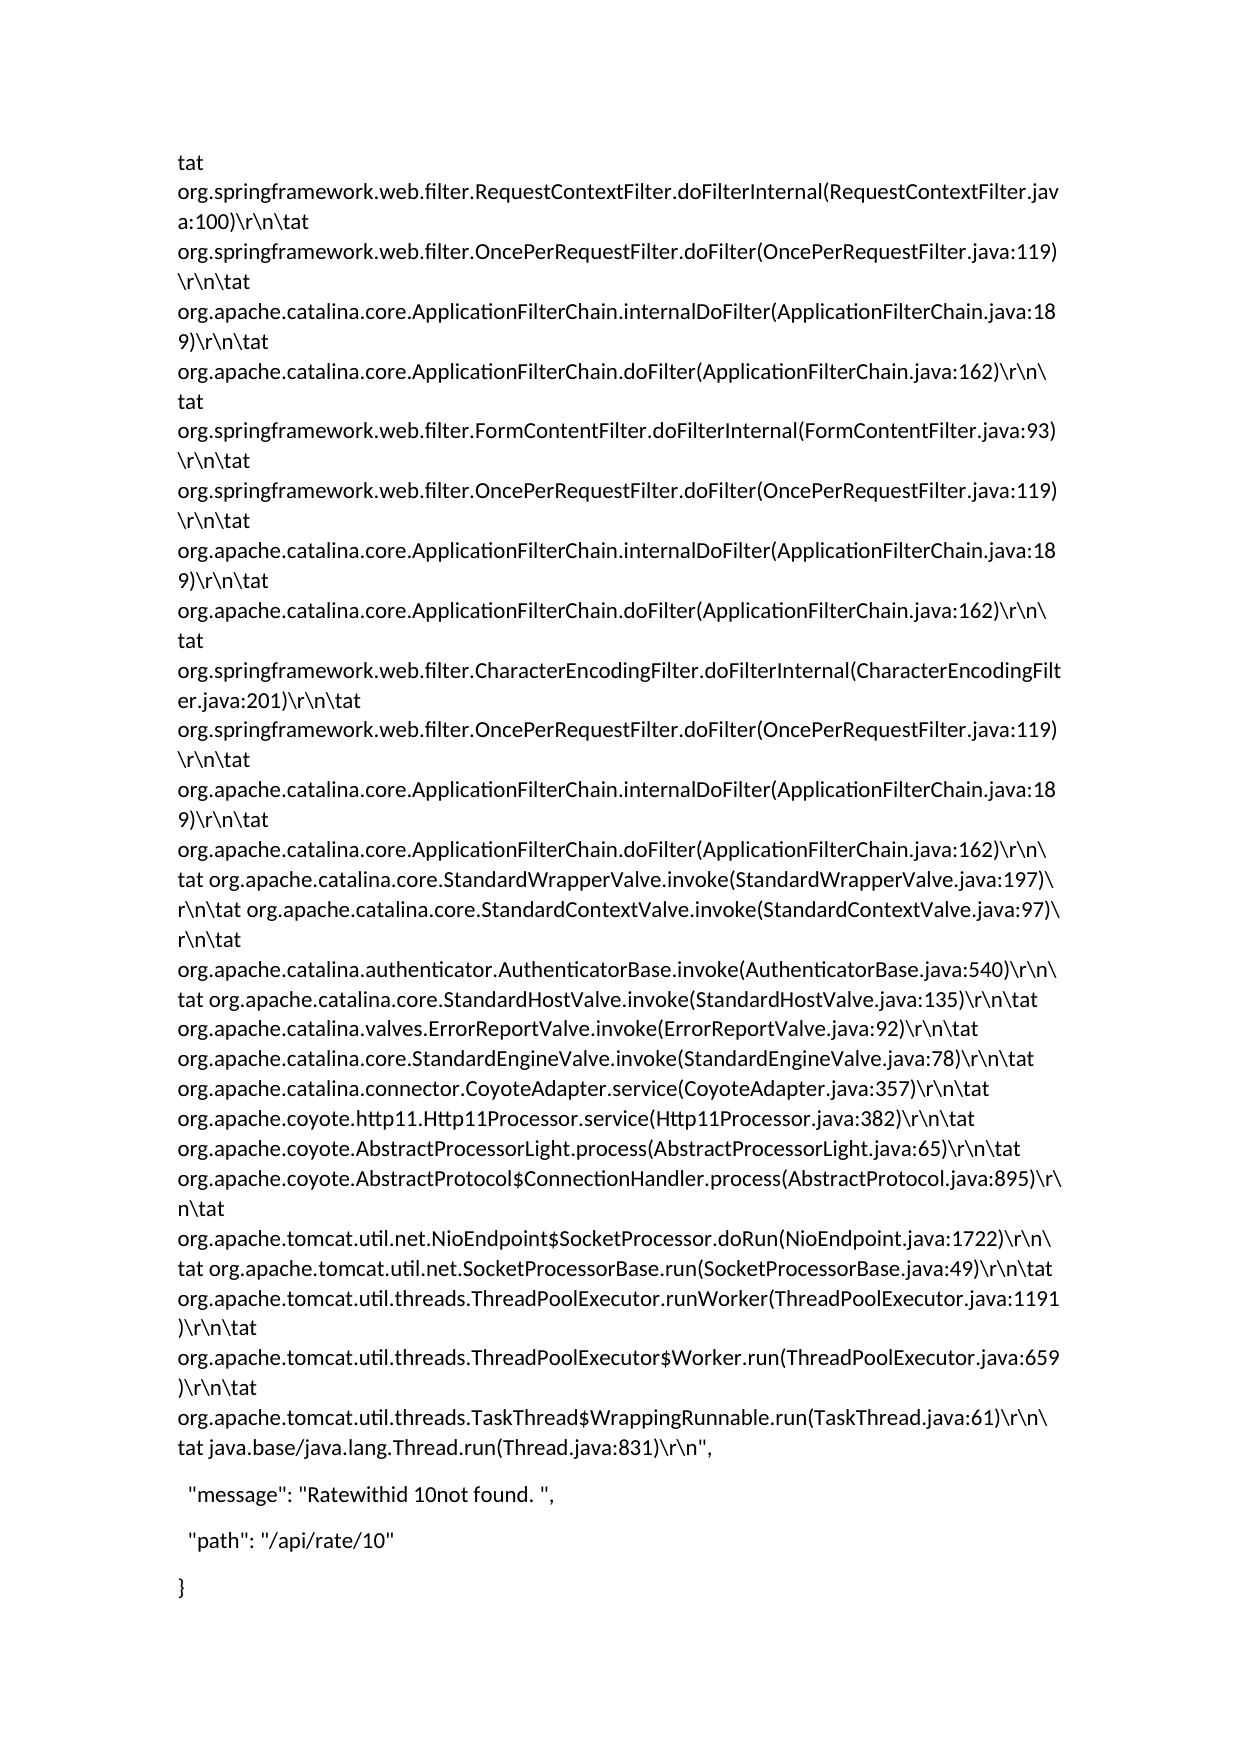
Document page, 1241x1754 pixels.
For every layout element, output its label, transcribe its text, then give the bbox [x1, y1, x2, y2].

text "path": "/api/rate/10" [177, 1526, 1063, 1554]
text tat org.springframework.web.filter.RequestContextFilter.doFilterInternal(RequestContextFilter.java:100)\r\n\tat org.springframework.web.filter.OncePerRequestFilter.doFilter(OncePerRequestFilter.java:119)\r\n\tat org.apache.catalina.core.ApplicationFilterChain.internalDoFilter(ApplicationFilterChain.java:189)\r\n\tat org.apache.catalina.core.ApplicationFilterChain.doFilter(ApplicationFilterChain.java:162)\r\n\tat org.springframework.web.filter.FormContentFilter.doFilterInternal(FormContentFilter.java:93)\r\n\tat org.springframework.web.filter.OncePerRequestFilter.doFilter(OncePerRequestFilter.java:119)\r\n\tat org.apache.catalina.core.ApplicationFilterChain.internalDoFilter(ApplicationFilterChain.java:189)\r\n\tat org.apache.catalina.core.ApplicationFilterChain.doFilter(ApplicationFilterChain.java:162)\r\n\tat org.springframework.web.filter.CharacterEncodingFilter.doFilterInternal(CharacterEncodingFilter.java:201)\r\n\tat org.springframework.web.filter.OncePerRequestFilter.doFilter(OncePerRequestFilter.java:119)\r\n\tat org.apache.catalina.core.ApplicationFilterChain.internalDoFilter(ApplicationFilterChain.java:189)\r\n\tat org.apache.catalina.core.ApplicationFilterChain.doFilter(ApplicationFilterChain.java:162)\r\n\tat org.apache.catalina.core.StandardWrapperValve.invoke(StandardWrapperValve.java:197)\r\n\tat org.apache.catalina.core.StandardContextValve.invoke(StandardContextValve.java:97)\r\n\tat org.apache.catalina.authenticator.AuthenticatorBase.invoke(AuthenticatorBase.java:540)\r\n\tat org.apache.catalina.core.StandardHostValve.invoke(StandardHostValve.java:135)\r\n\tat org.apache.catalina.valves.ErrorReportValve.invoke(ErrorReportValve.java:92)\r\n\tat org.apache.catalina.core.StandardEngineValve.invoke(StandardEngineValve.java:78)\r\n\tat org.apache.catalina.connector.CoyoteAdapter.service(CoyoteAdapter.java:357)\r\n\tat org.apache.coyote.http11.Http11Processor.service(Http11Processor.java:382)\r\n\tat org.apache.coyote.AbstractProcessorLight.process(AbstractProcessorLight.java:65)\r\n\tat org.apache.coyote.AbstractProtocol$ConnectionHandler.process(AbstractProtocol.java:895)\r\n\tat org.apache.tomcat.util.net.NioEndpoint$SocketProcessor.doRun(NioEndpoint.java:1722)\r\n\tat org.apache.tomcat.util.net.SocketProcessorBase.run(SocketProcessorBase.java:49)\r\n\tat org.apache.tomcat.util.threads.ThreadPoolExecutor.runWorker(ThreadPoolExecutor.java:1191)\r\n\tat org.apache.tomcat.util.threads.ThreadPoolExecutor$Worker.run(ThreadPoolExecutor.java:659)\r\n\tat org.apache.tomcat.util.threads.TaskThread$WrappingRunnable.run(TaskThread.java:61)\r\n\tat java.base/java.lang.Thread.run(Thread.java:831)\r\n", [177, 148, 1063, 1461]
text } [177, 1573, 1063, 1601]
text "message": "Ratewithid 10not found. ", [177, 1480, 1063, 1508]
